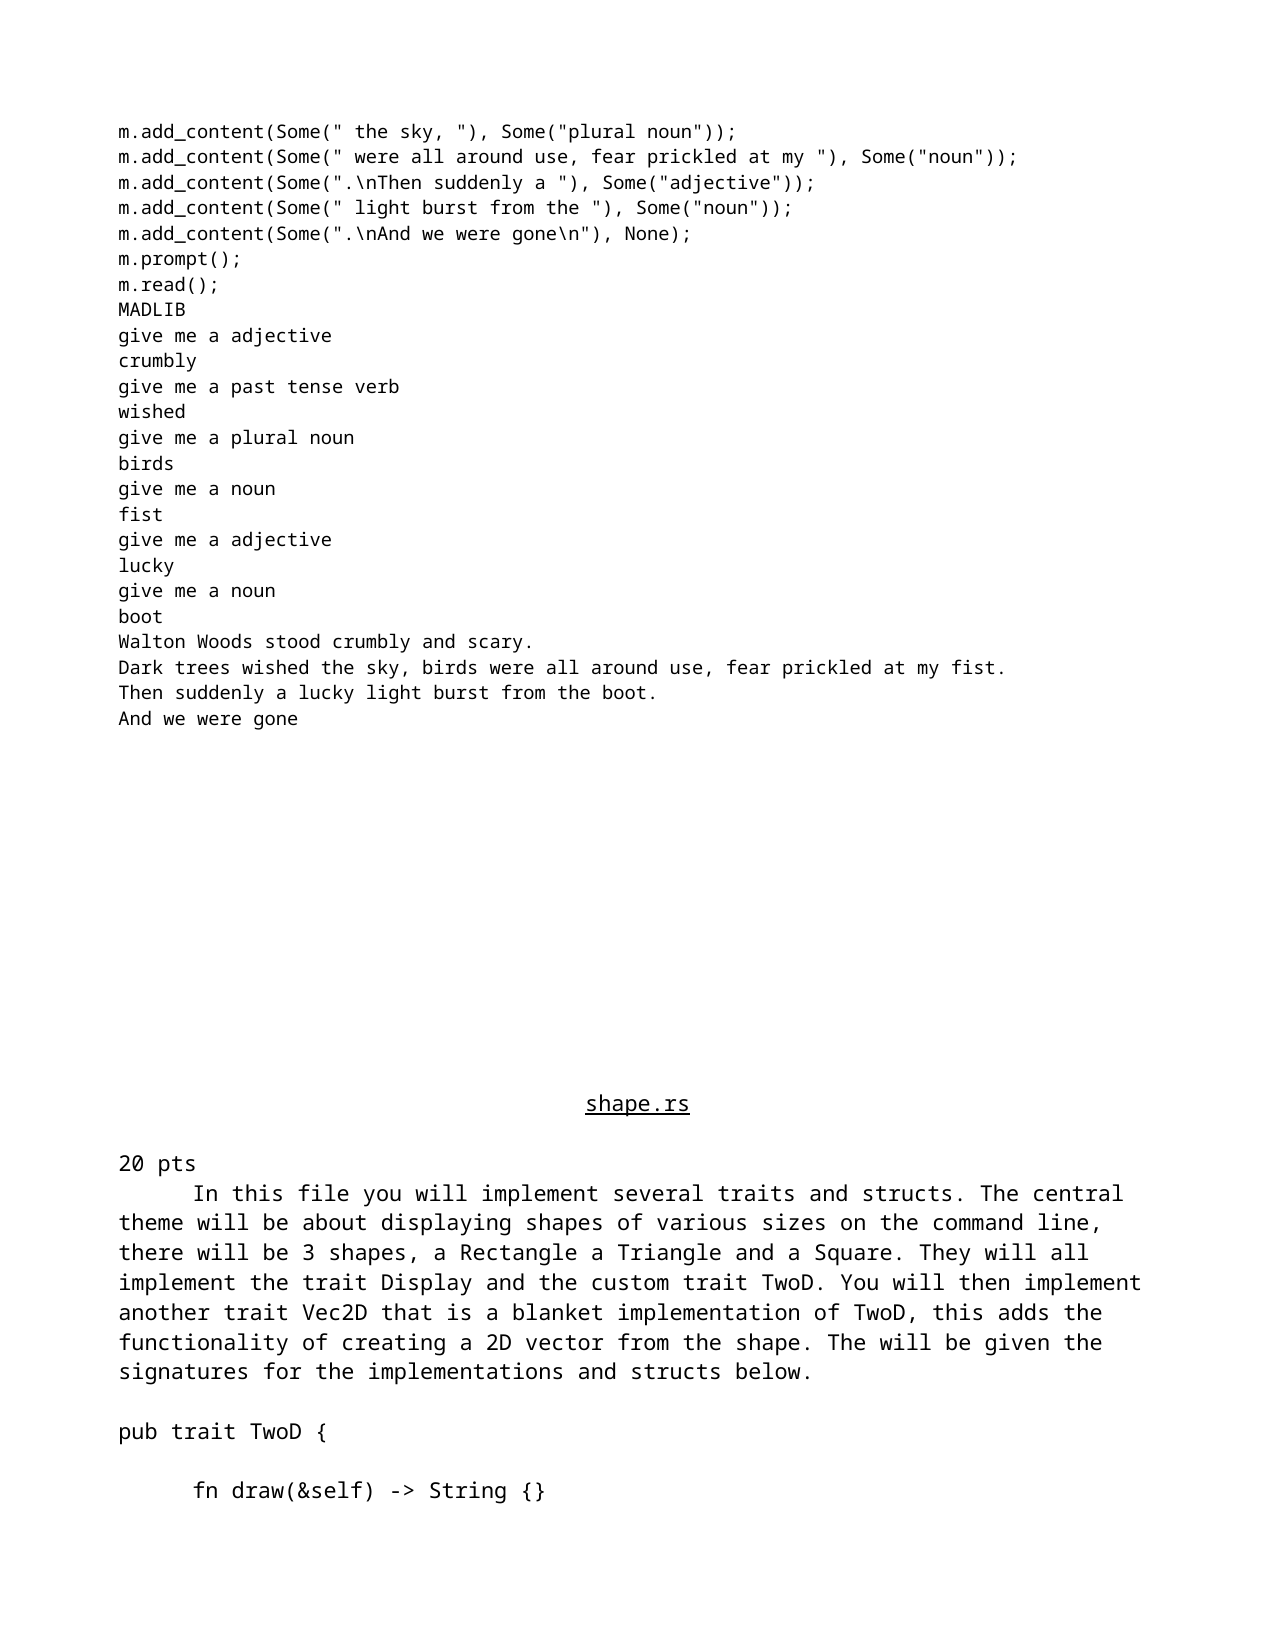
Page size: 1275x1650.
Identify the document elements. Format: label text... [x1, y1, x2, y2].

text m.read(); [118, 271, 1157, 297]
text m.add_content(Some(".\nAnd we were gone\n"), None); [118, 220, 1157, 246]
text 20 pts [118, 1148, 1157, 1177]
text And we were gone [118, 705, 1157, 731]
text m.prompt(); [118, 246, 1157, 271]
text m.add_content(Some(" the sky, "), Some("plural noun")); [118, 118, 1157, 144]
text fist [118, 501, 1157, 526]
text m.add_content(Some(".\nThen suddenly a "), Some("adjective")); [118, 169, 1157, 195]
text give me a noun [118, 577, 1157, 603]
text pub trait TwoD { [118, 1416, 1157, 1446]
text m.add_content(Some(" were all around use, fear prickled at my "), Some("noun")); [118, 144, 1157, 169]
text give me a adjective [118, 526, 1157, 552]
text MADLIB [118, 297, 1157, 322]
text birds [118, 450, 1157, 475]
text lucky [118, 552, 1157, 577]
text crumbly [118, 348, 1157, 373]
text In this file you will implement several traits and structs. The central theme will be about displaying shapes of various sizes on the command line, there will be 3 shapes, a Rectangle a Triangle and a Square. They will all implement the trait Display and the custom trait TwoD. You will then implement another trait Vec2D that is a blanket implementation of TwoD, this adds the functionality of creating a 2D vector from the shape. The will be given the signatures for the implementations and structs below. [118, 1177, 1157, 1386]
text m.add_content(Some(" light burst from the "), Some("noun")); [118, 195, 1157, 220]
text Then suddenly a lucky light burst from the boot. [118, 679, 1157, 705]
text give me a adjective [118, 322, 1157, 348]
text Dark trees wished the sky, birds were all around use, fear prickled at my fist. [118, 654, 1157, 679]
text wished [118, 399, 1157, 424]
text shape.rs [118, 1088, 1157, 1118]
text give me a plural noun [118, 424, 1157, 450]
text fn draw(&self) -> String {} [118, 1475, 1157, 1505]
text Walton Woods stood crumbly and scary. [118, 628, 1157, 654]
text give me a past tense verb [118, 373, 1157, 399]
text boot [118, 603, 1157, 628]
text give me a noun [118, 475, 1157, 501]
